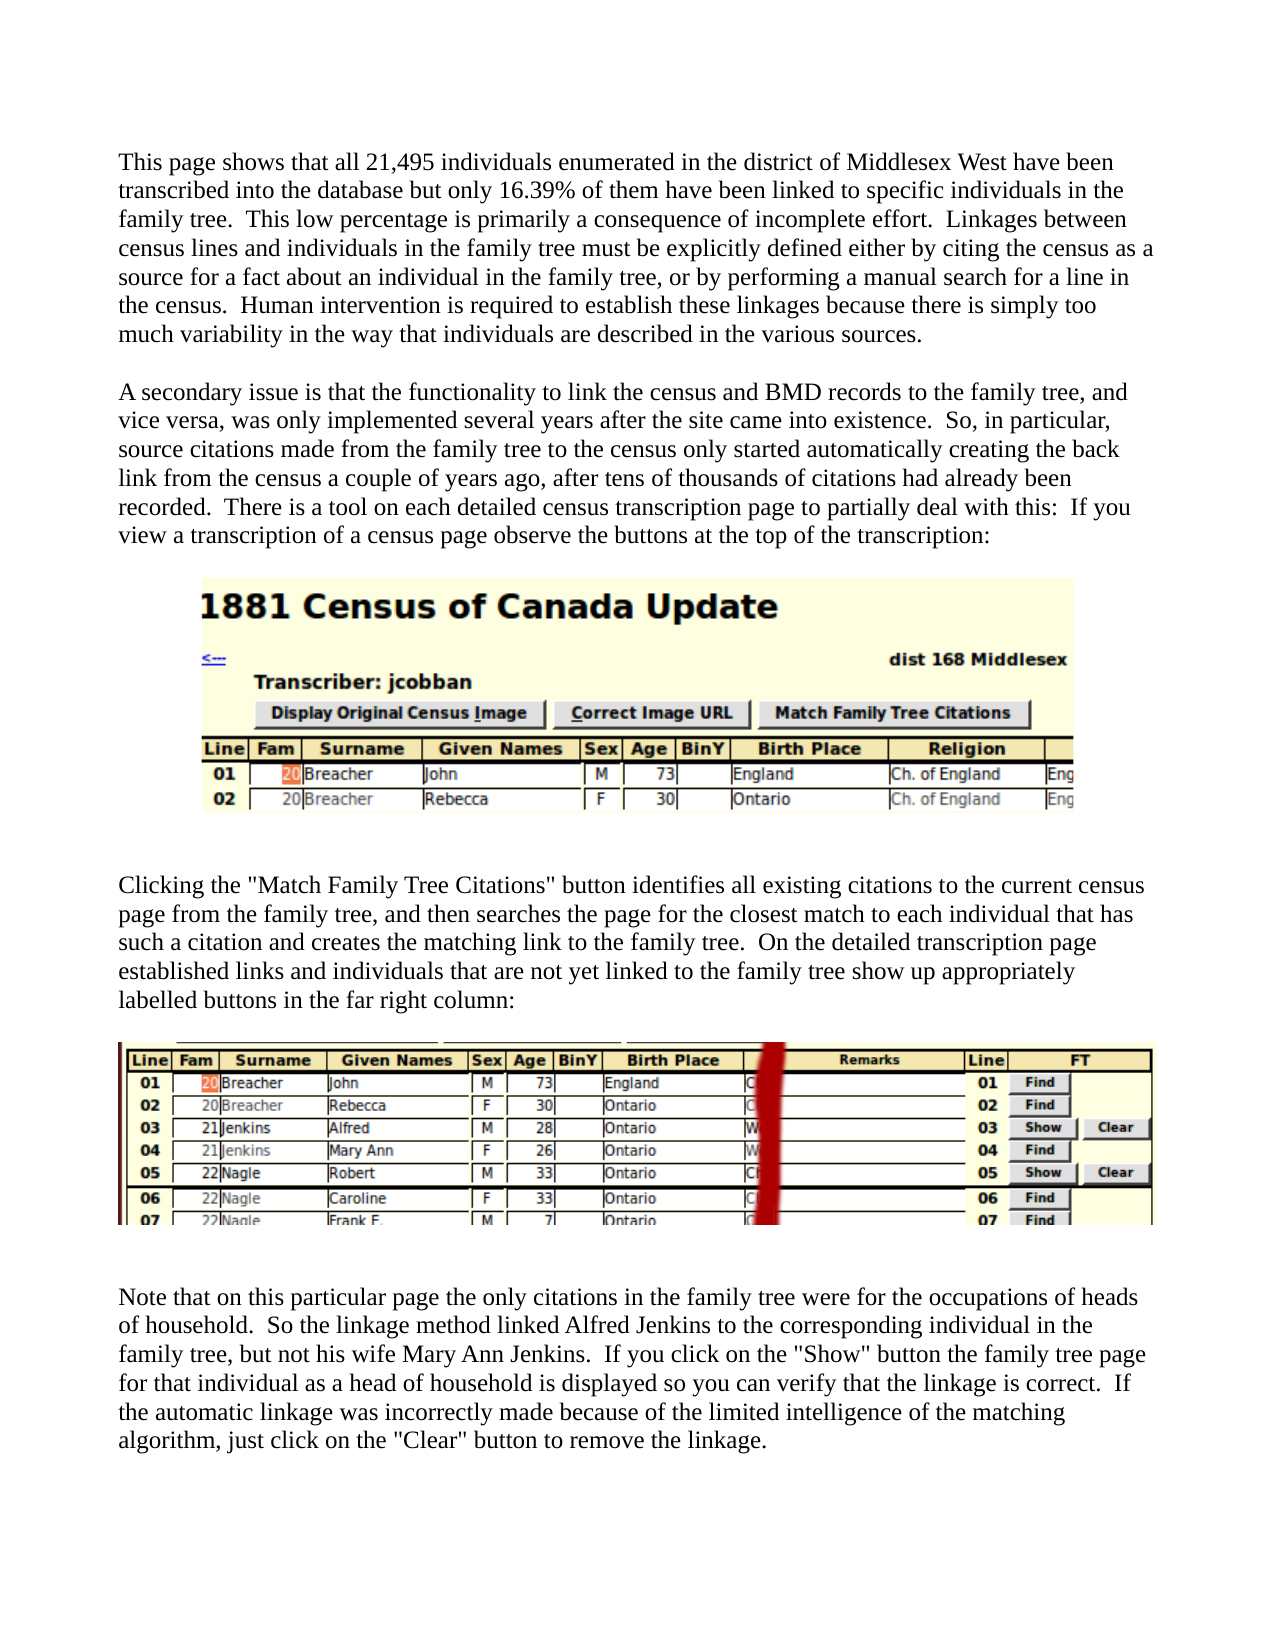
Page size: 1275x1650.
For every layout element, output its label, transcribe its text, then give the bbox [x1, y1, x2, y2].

picture [118, 1042, 1157, 1225]
text This page shows that all 21,495 individuals enumerated in the district of Middlesex West have been transcribed into the database but only 16.39% of them have been linked to specific individuals in the family tree. This low percentage is primarily a consequence of incomplete effort. Linkages between census lines and individuals in the family tree must be explicitly defined either by citing the census as a source for a fact about an individual in the family tree, or by performing a manual search for a line in the census. Human intervention is required to establish these linkages because there is simply too much variability in the way that individuals are described in the various sources. [118, 147, 1157, 348]
text Note that on this particular page the only citations in the family tree were for the occupations of heads of household. So the linkage method linked Alfred Jenkins to the corresponding individual in the family tree, but not his wife Mary Ann Jenkins. If you click on the "Show" button the family tree page for that individual as a head of household is displayed so you can verify that the linkage is correct. If the automatic linkage was incorrectly made because of the limited intelligence of the matching algorithm, just click on the "Clear" button to remove the linkage. [118, 1282, 1157, 1454]
picture [201, 578, 1074, 813]
text Clicking the "Match Family Tree Citations" button identifies all existing citations to the current census page from the family tree, and then searches the page for the closest match to each individual that has such a citation and creates the matching link to the family tree. On the detailed transcription page established links and individuals that are not yet linked to the family tree show up appropriately labelled buttons in the far right column: [118, 870, 1157, 1014]
text A secondary issue is that the functionality to link the census and BMD records to the family tree, and vice versa, was only implemented several years after the site came into existence. So, in particular, source citations made from the family tree to the census only started automatically creating the back link from the census a couple of years ago, after tens of thousands of citations had already been recorded. There is a tool on each detailed census transcription page to partially deal with this: If you view a transcription of a census page observe the buttons at the top of the transcription: [118, 377, 1157, 549]
